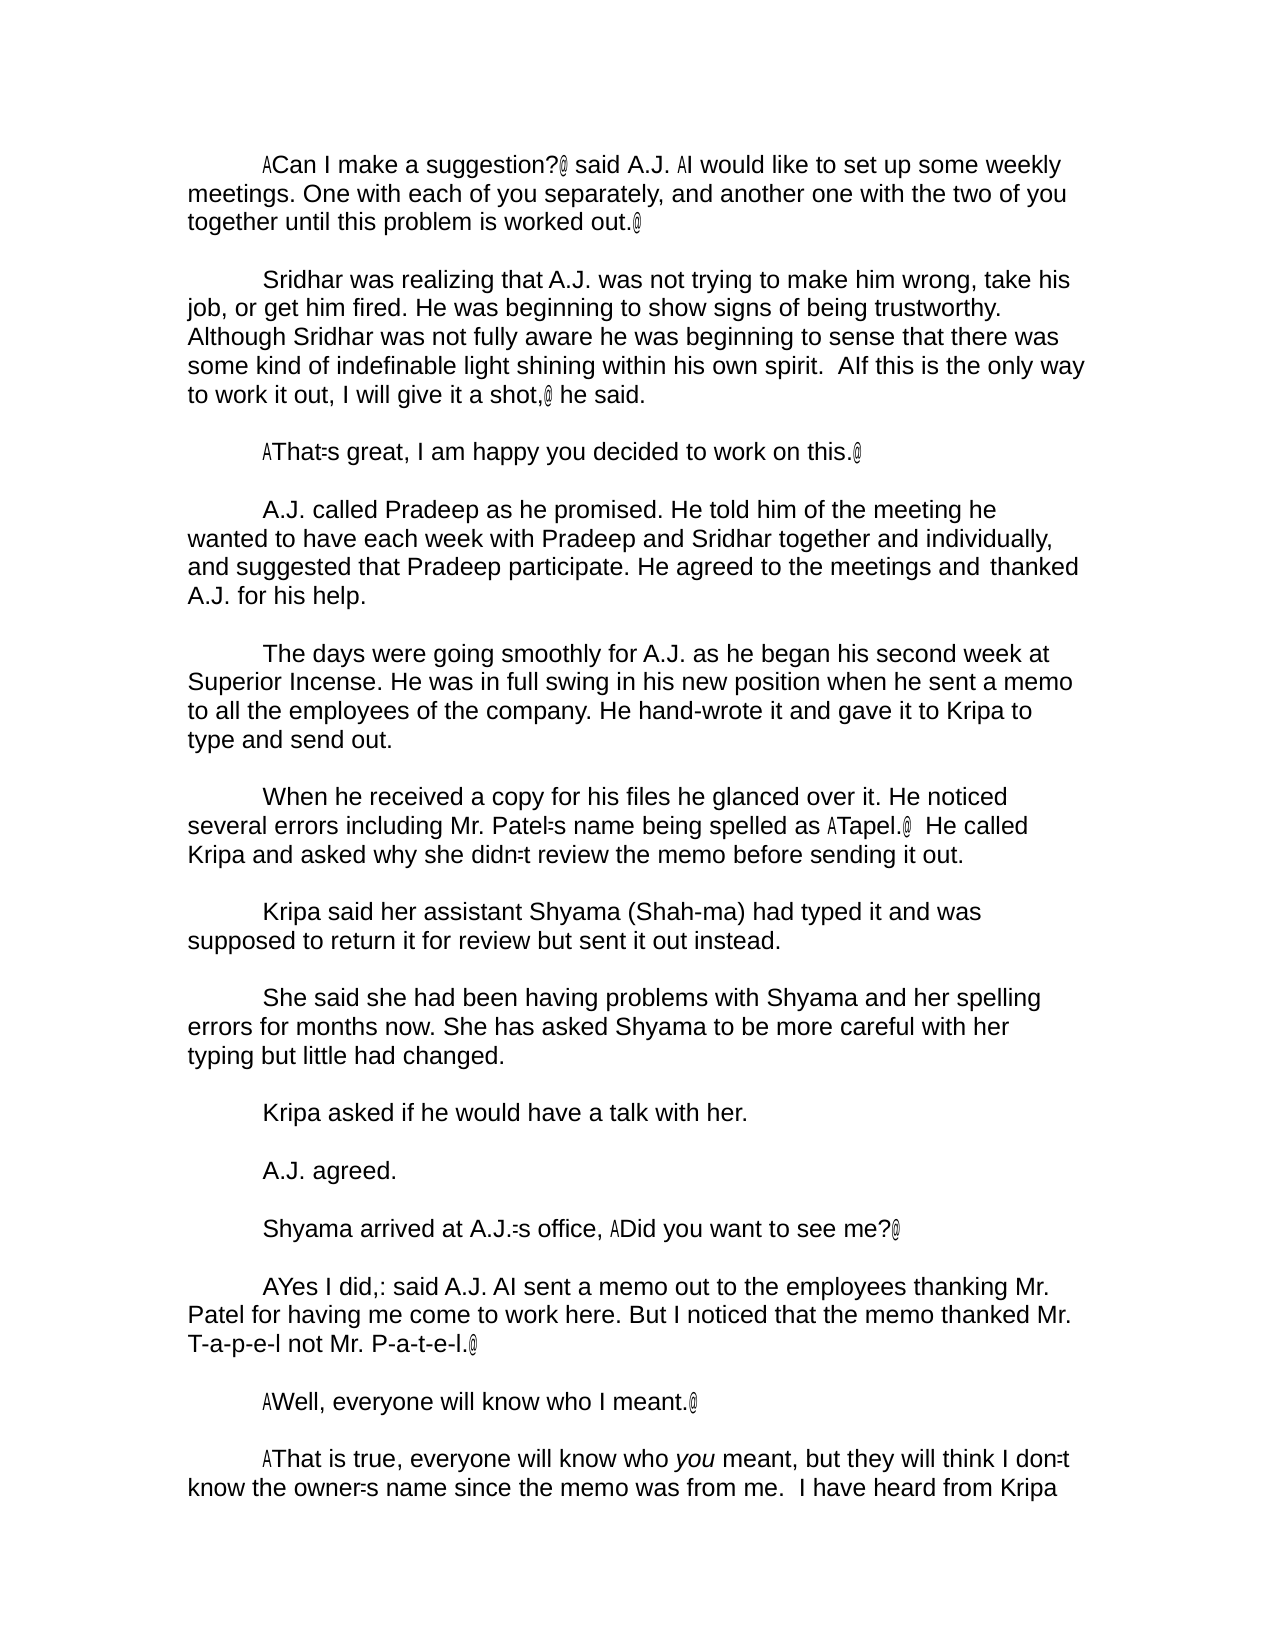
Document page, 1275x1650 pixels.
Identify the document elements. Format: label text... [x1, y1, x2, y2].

text The days were going smoothly for A.J. as he began his second week at Superior Incense. He was in full swing in his new position when he sent a memo to all the employees of the company. He hand-wrote it and gave it to Kripa to type and send out. [187, 638, 1079, 753]
text AYes I did,: said A.J. AI sent a memo out to the employees thanking Mr. [262, 1271, 1100, 1300]
text Patel for having me come to work here. But I noticed that the memo thanked Mr. T-a-p-e-l not Mr. P-a-t-e-l.@ [187, 1300, 1074, 1358]
text Shyama arrived at A.J.=s office, ADid you want to see me?@ [262, 1214, 1100, 1242]
text When he received a copy for his files he glanced over it. He noticed several errors including Mr. Patel=s name being spelled as ATapel.@ He called Kripa and asked why she didn=t review the memo before sending it out. [187, 782, 1043, 868]
text Kripa said her assistant Shyama (Shah-ma) had typed it and was supposed to return it for review but sent it out instead. [187, 897, 984, 954]
text AThat=s great, I am happy you decided to work on this.@ [262, 437, 1100, 466]
text She said she had been having problems with Shyama and her spelling errors for months now. She has asked Shyama to be more careful with her typing but little had changed. [187, 983, 1044, 1069]
text ACan I make a suggestion?@ said A.J. AI would like to set up some weekly meetings. One with each of you separately, and another one with the two of you together until this problem is worked out.@ [187, 150, 1100, 236]
text A.J. agreed. [262, 1156, 1100, 1184]
text A.J. for his help. [187, 581, 1100, 610]
text Sridhar was realizing that A.J. was not trying to make him wrong, take his job, or get him fired. He was beginning to show signs of being trustworthy. [187, 264, 1075, 322]
text AThat is true, everyone will know who you meant, but they will think I don=t know the owner=s name since the memo was from me. I have heard from Kripa [187, 1444, 1100, 1502]
text A.J. called Pradeep as he promised. He told him of the meeting he wanted to have each week with Pradeep and Sridhar together and individually, and suggested that Pradeep participate. He agreed to the meetings and thanked [187, 495, 1084, 581]
text AWell, everyone will know who I meant.@ [262, 1387, 1100, 1415]
text Although Sridhar was not fully aware he was beginning to sense that there was some kind of indefinable light shining within his own spirit. AIf this is the only way to work it out, I will give it a shot,@ he said. [187, 322, 1087, 408]
text Kripa asked if he would have a talk with her. [262, 1098, 1100, 1127]
